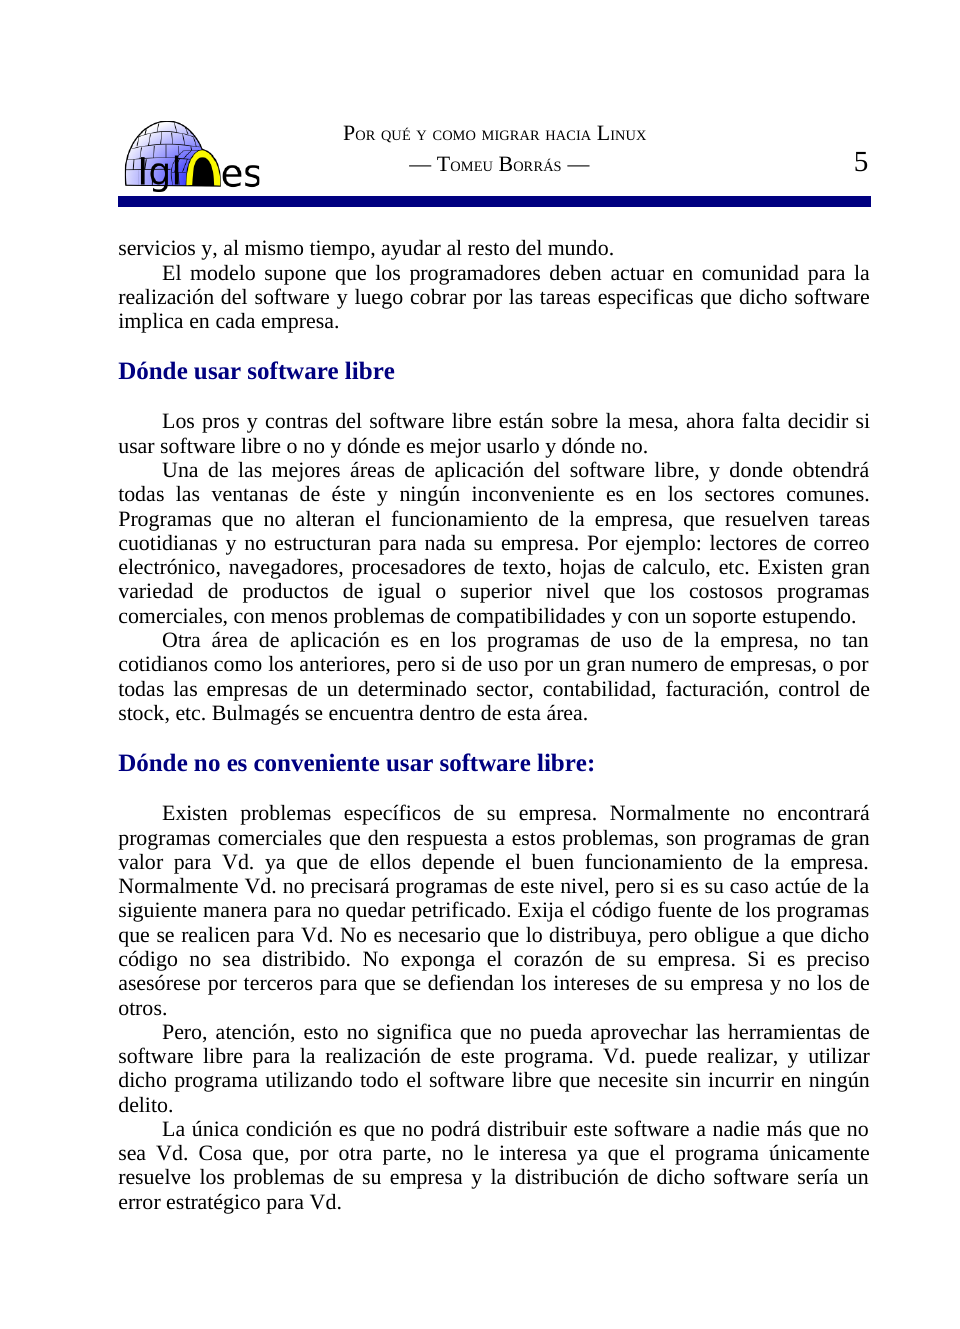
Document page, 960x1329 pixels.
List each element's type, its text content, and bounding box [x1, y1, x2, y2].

text Los pros y contras del software libre están sobre la mesa, ahora falta decidir si usar software libre o no y dónde es mejor usarlo y dónde no. [118, 409, 871, 458]
text Una de las mejores áreas de aplicación del software libre, y donde obtendrá todas las ventanas de éste y ningún inconveniente es en los sectores comunes. Programas que no alteran el funcionamiento de la empresa, que resuelven tareas cuotidianas y no estructuran para nada su empresa. Por ejemplo: lectores de correo electrónico, navegadores, procesadores de texto, hojas de calculo, etc. Existen gran variedad de productos de igual o superior nivel que los costosos programas comerciales, con menos problemas de compatibilidades y con un soporte estupendo. [118, 458, 871, 628]
text El modelo supone que los programadores deben actuar en comunidad para la realización del software y luego cobrar por las tareas especificas que dicho software implica en cada empresa. [118, 260, 871, 333]
text Dónde no es conveniente usar software libre: [118, 749, 871, 777]
text servicios y, al mismo tiempo, ayudar al resto del mundo. [118, 236, 871, 260]
text La única condición es que no podrá distribuir este software a nadie más que no sea Vd. Cosa que, por otra parte, no le interesa ya que el programa únicamente resuelve los problemas de su empresa y la distribución de dicho software sería un error estratégico para Vd. [118, 1117, 871, 1214]
text Otra área de aplicación es en los programas de uso de la empresa, no tan cotidianos como los anteriores, pero si de uso por un gran numero de empresas, o por todas las empresas de un determinado sector, contabilidad, facturación, control de stock, etc. Bulmagés se encuentra dentro de esta área. [118, 628, 871, 725]
text Pero, atención, esto no significa que no pueda aprovechar las herramientas de software libre para la realización de este programa. Vd. puede realizar, y utilizar dicho programa utilizando todo el software libre que necesite sin incurrir en ningún delito. [118, 1020, 871, 1117]
picture [124, 121, 260, 192]
text Dónde usar software libre [118, 357, 871, 385]
text Existen problemas específicos de su empresa. Normalmente no encontrará programas comerciales que den respuesta a estos problemas, son programas de gran valor para Vd. ya que de ellos depende el buen funcionamiento de la empresa. Normalmente Vd. no precisará programas de este nivel, pero si es su caso actúe de la siguiente manera para no quedar petrificado. Exija el código fuente de los programas que se realicen para Vd. No es necesario que lo distribuya, pero obligue a que dicho código no sea distribido. No exponga el corazón de su empresa. Si es preciso asesórese por terceros para que se defiendan los intereses de su empresa y no los de otros. [118, 801, 871, 1020]
